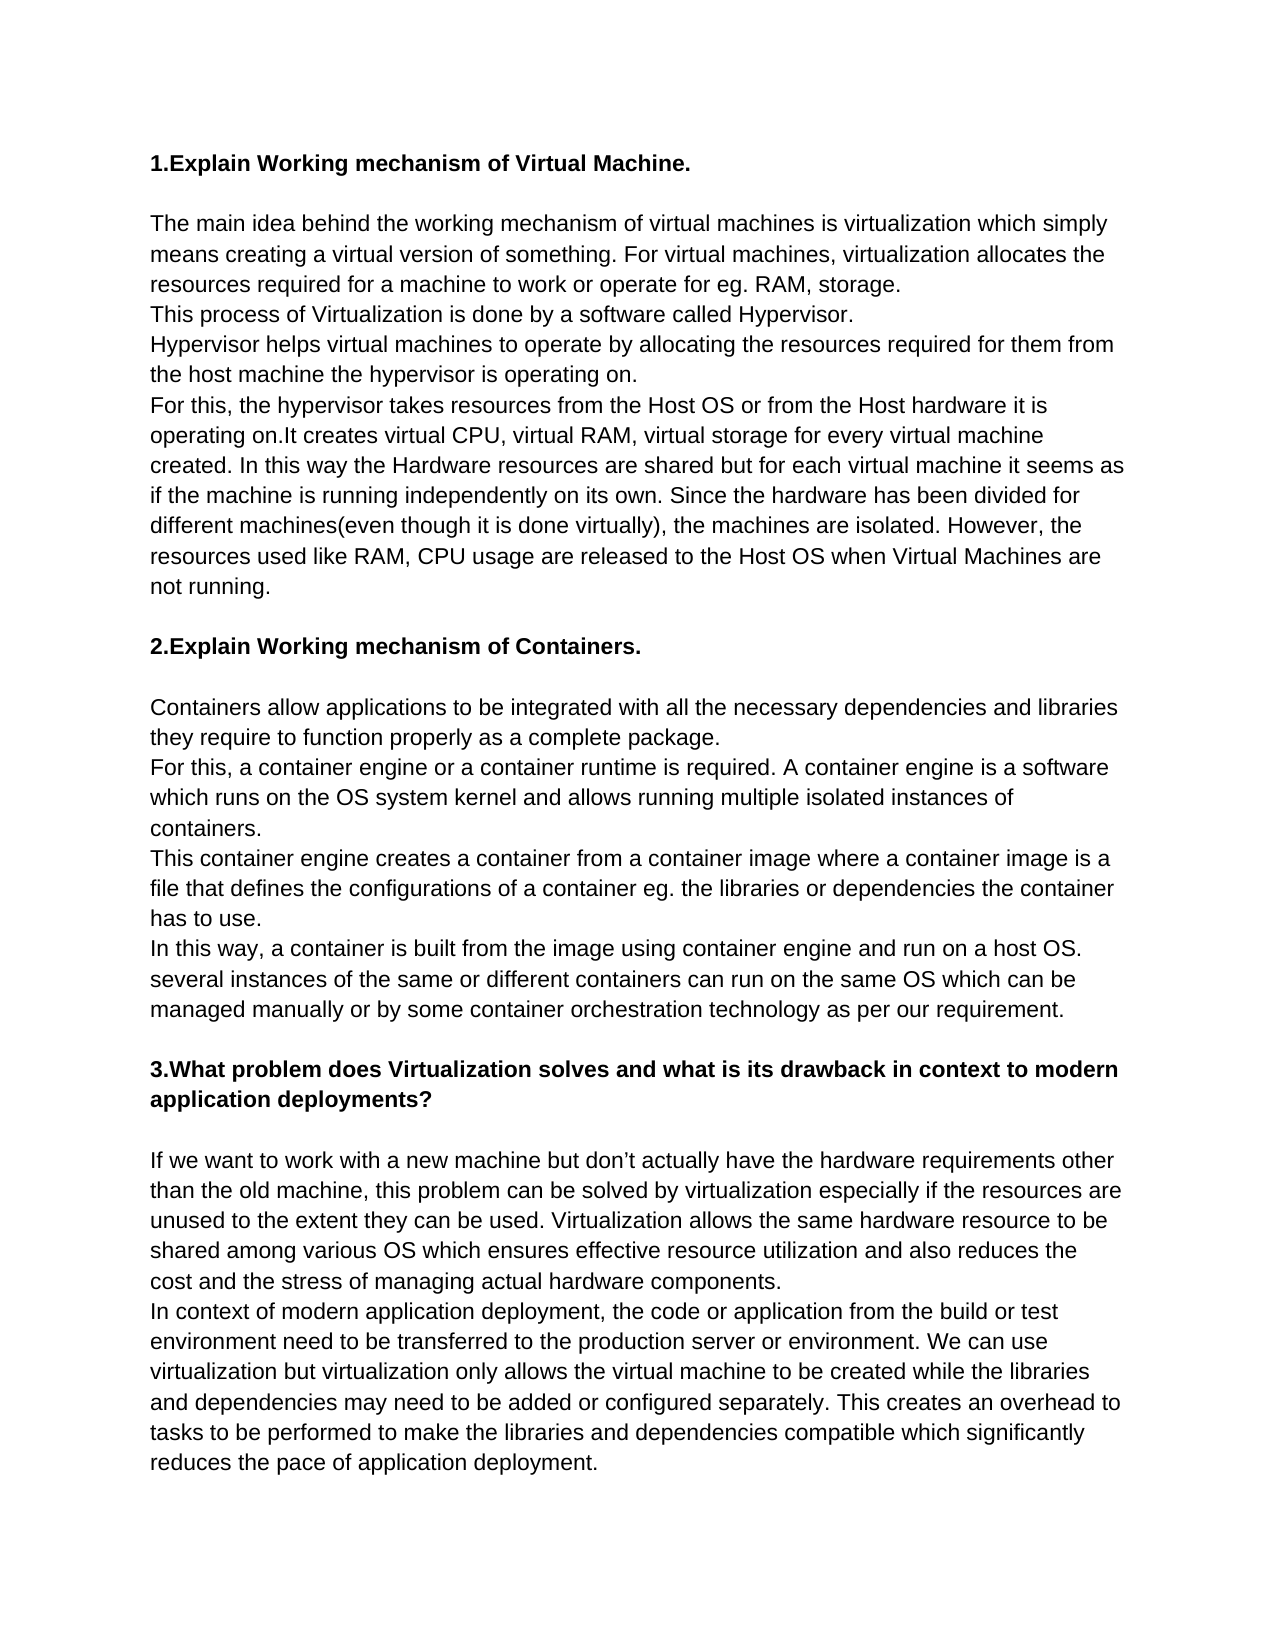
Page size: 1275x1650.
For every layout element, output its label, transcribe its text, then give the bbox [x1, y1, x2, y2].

text This container engine creates a container from a container image where a container image is a file that defines the configurations of a container eg. the libraries or dependencies the container has to use. [150, 845, 1125, 932]
text In context of modern application deployment, the code or application from the build or test environment need to be transferred to the production server or environment. We can use virtualization but virtualization only allows the virtual machine to be created while the libraries and dependencies may need to be added or configured separately. This creates an overhead to tasks to be performed to make the libraries and dependencies compatible which significantly reduces the pace of application deployment. [150, 1298, 1125, 1475]
text Containers allow applications to be integrated with all the necessary dependencies and libraries they require to function properly as a complete package. [150, 694, 1125, 750]
text In this way, a container is built from the image using container engine and run on a host OS. several instances of the same or different containers can run on the same OS which can be managed manually or by some container orchestration technology as per our requirement. [150, 935, 1125, 1022]
text This process of Virtualization is done by a software called Hypervisor. [150, 301, 1125, 327]
text For this, the hypervisor takes resources from the Host OS or from the Host hardware it is operating on.It creates virtual CPU, virtual RAM, virtual storage for every virtual machine created. In this way the Hardware resources are shared but for each virtual machine it seems as if the machine is running independently on its own. Since the hardware has been divided for different machines(even though it is done virtually), the machines are isolated. However, the resources used like RAM, CPU usage are released to the Host OS when Virtual Machines are not running. [150, 392, 1125, 599]
text The main idea behind the working mechanism of virtual machines is virtualization which simply means creating a virtual version of something. For virtual machines, virtualization allocates the resources required for a machine to work or operate for eg. RAM, storage. [150, 210, 1125, 297]
text 3.What problem does Virtualization solves and what is its drawback in context to modern application deployments? [150, 1056, 1125, 1113]
text For this, a container engine or a container runtime is required. A container engine is a software which runs on the OS system kernel and allows running multiple isolated instances of containers. [150, 754, 1125, 841]
text If we want to work with a new machine but don’t actually have the hardware requirements other than the old machine, this problem can be solved by virtualization especially if the resources are unused to the extent they can be used. Virtualization allows the same hardware resource to be shared among various OS which ensures effective resource utilization and also reduces the cost and the stress of managing actual hardware components. [150, 1147, 1125, 1294]
text 1.Explain Working mechanism of Virtual Machine. [150, 150, 1125, 176]
text 2.Explain Working mechanism of Containers. [150, 633, 1125, 660]
text Hypervisor helps virtual machines to operate by allocating the resources required for them from the host machine the hypervisor is operating on. [150, 331, 1125, 388]
